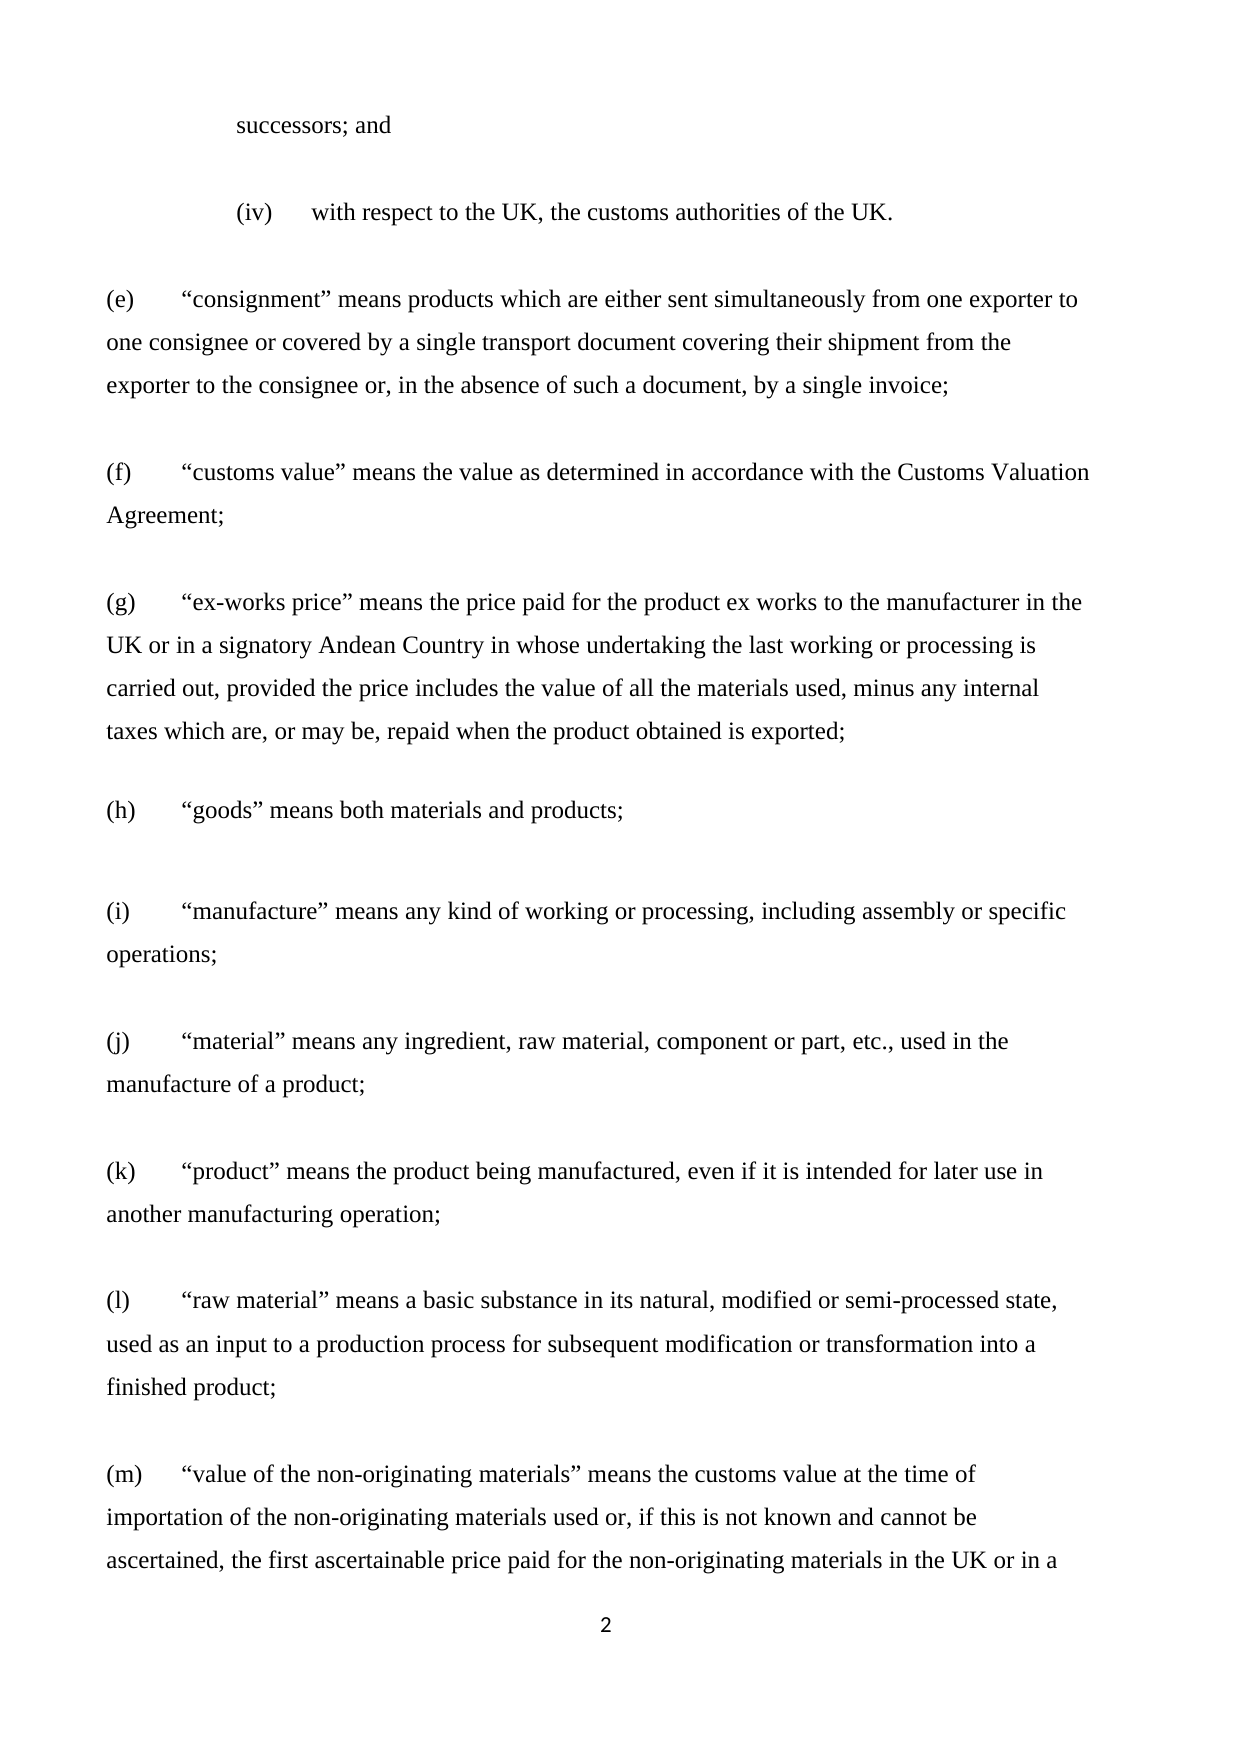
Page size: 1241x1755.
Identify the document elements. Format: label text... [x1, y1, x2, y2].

list “ex-works price” means the price paid for the product ex works to the manufacturer in the UK or in a signatory Andean Country in whose undertaking the last working or processing is carried out, provided the price includes the value of all the materials used, minus any internal taxes which are, or may be, repaid when the product obtained is exported; [106, 587, 1093, 745]
list successors; and [236, 110, 1092, 139]
list “material” means any ingredient, raw material, component or part, etc., used in the manufacture of a product; [106, 1026, 1093, 1098]
list “goods” means both materials and products; [106, 795, 1093, 824]
list “product” means the product being manufactured, even if it is intended for later use in another manufacturing operation; [106, 1156, 1093, 1228]
list “customs value” means the value as determined in accordance with the Customs Valuation Agreement; [106, 457, 1093, 529]
list with respect to the UK, the customs authorities of the UK. [236, 197, 1092, 226]
list “value of the non-originating materials” means the customs value at the time of importation of the non-originating materials used or, if this is not known and cannot be ascertained, the first ascertainable price paid for the non-originating materials in the UK or in a [106, 1459, 1093, 1574]
list “consignment” means products which are either sent simultaneously from one exporter to one consignee or covered by a single transport document covering their shipment from the exporter to the consignee or, in the absence of such a document, by a single invoice; [106, 284, 1093, 399]
list “manufacture” means any kind of working or processing, including assembly or specific operations; [106, 896, 1093, 968]
list “raw material” means a basic substance in its natural, modified or semi-processed state, used as an input to a production process for subsequent modification or transformation into a finished product; [106, 1286, 1093, 1401]
